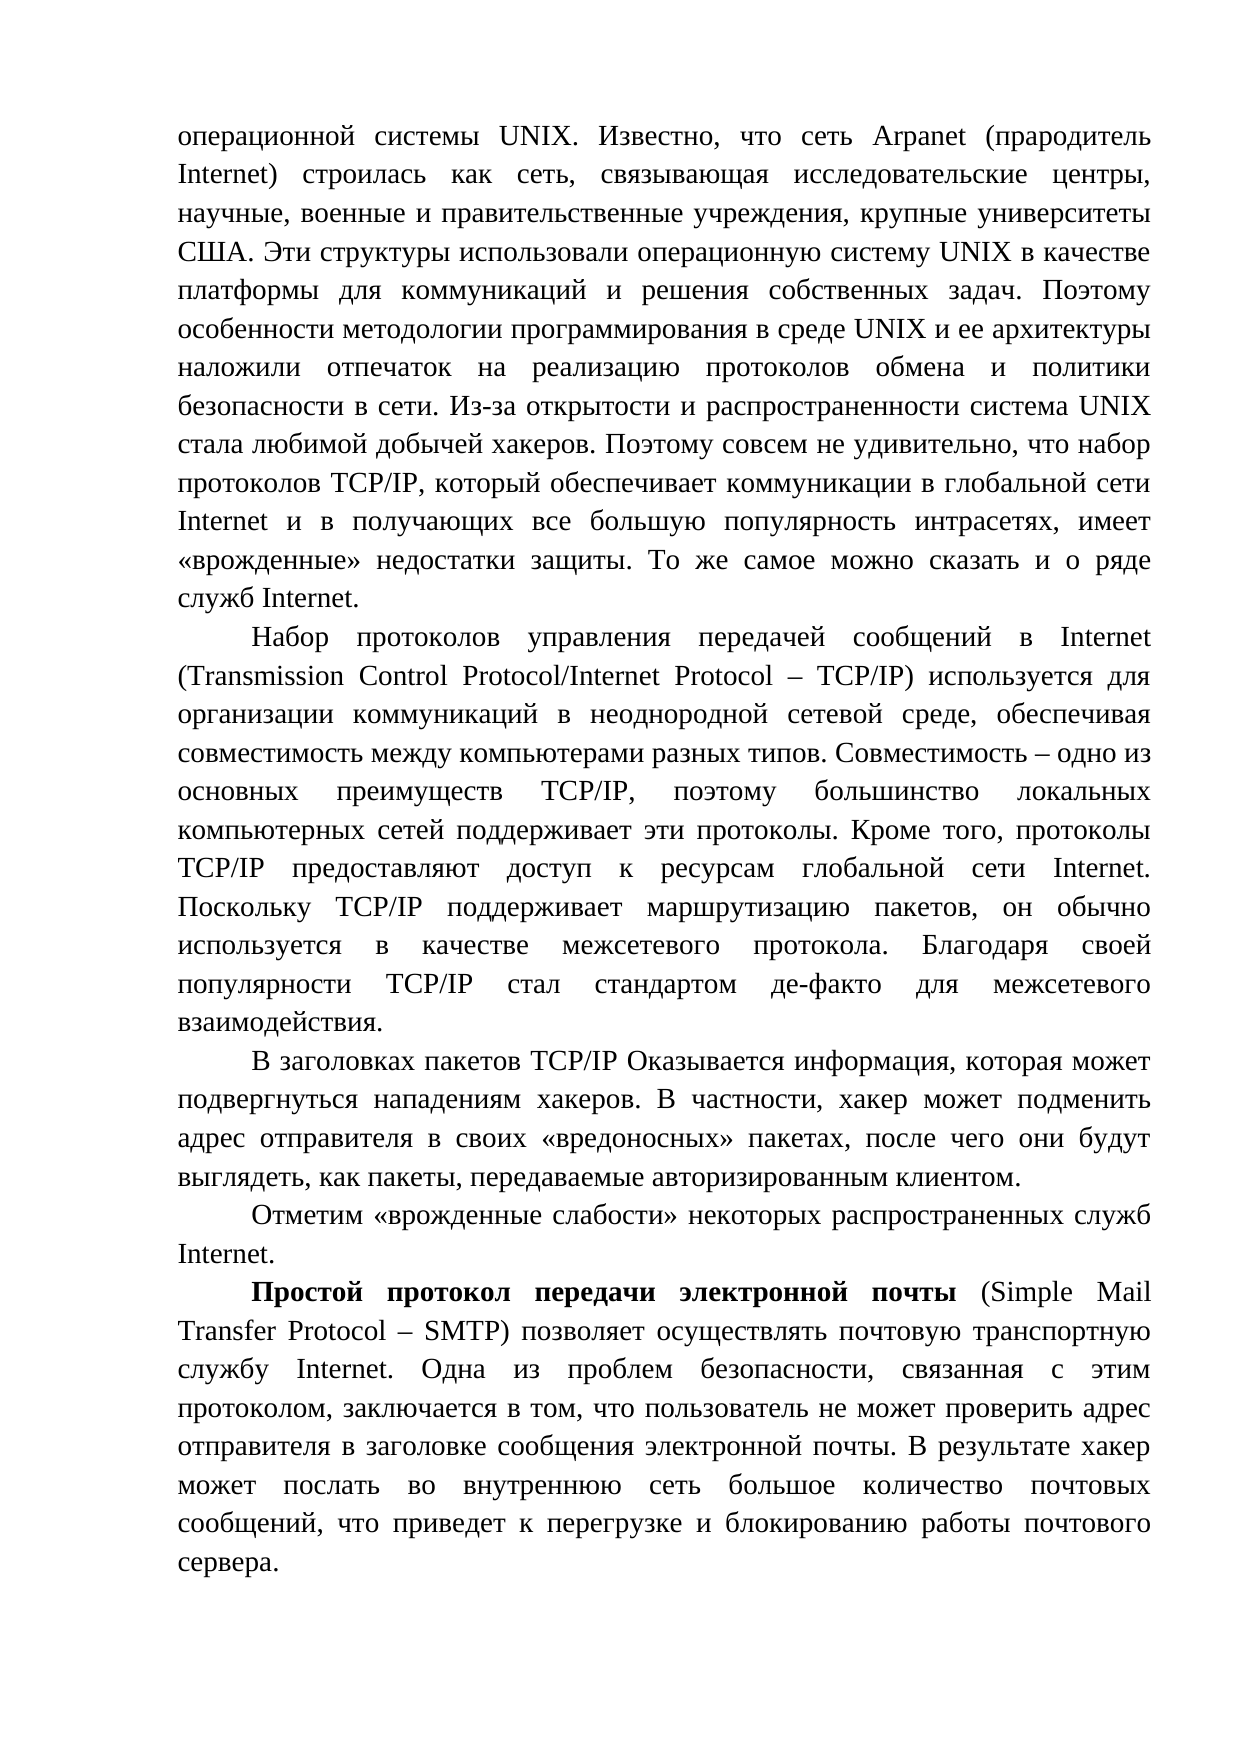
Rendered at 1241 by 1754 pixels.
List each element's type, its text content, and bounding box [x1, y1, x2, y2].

text В заголовках пакетов TCP/IP Оказывается информация, которая может подвергнуться нападениям хакеров. В частности, хакер может подменить адрес отправителя в своих «вредоносных» пакетах, после чего они будут выглядеть, как пакеты, передаваемые авторизированным клиентом. [177, 1043, 1152, 1192]
text Простой протокол передачи электронной почты (Simple Mail Transfer Protocol – SMTP) позволяет осуществлять почтовую транспортную службу Internet. Одна из проблем безопасности, связанная с этим протоколом, заключается в том, что пользователь не может проверить адрес отправителя в заголовке сообщения электронной почты. В результате хакер может послать во внутреннюю сеть большое количество почтовых сообщений, что приведет к перегрузке и блокированию работы почтового сервера. [177, 1274, 1152, 1578]
text Набор протоколов управления передачей сообщений в Internet (Transmission Control Protocol/Internet Protocol – TCP/IP) используется для организации коммуникаций в неоднородной сетевой среде, обеспечивая совместимость между компьютерами разных типов. Совместимость – одно из основных преимуществ TCP/IP, поэтому большинство локальных компьютерных сетей поддерживает эти протоколы. Кроме того, протоколы TCP/IP предоставляют доступ к ресурсам глобальной сети Internet. Поскольку TCP/IP поддерживает маршрутизацию пакетов, он обычно используется в качестве межсетевого протокола. Благодаря своей популярности TCP/IP стал стандартом де-факто для межсетевого взаимодействия. [177, 619, 1152, 1038]
text Отметим «врожденные слабости» некоторых распространенных служб Internet. [177, 1197, 1152, 1269]
text операционной системы UNIX. Известно, что сеть Arpanet (прародитель Internet) строилась как сеть, связывающая исследовательские центры, научные, военные и правительственные учреждения, крупные университеты США. Эти структуры использовали операционную систему UNIX в качестве платформы для коммуникаций и решения собственных задач. Поэтому особенности методологии программирования в среде UNIX и ее архитектуры наложили отпечаток на реализацию протоколов обмена и политики безопасности в сети. Из-за открытости и распространенности система UNIX стала любимой добычей хакеров. Поэтому совсем не удивительно, что набор протоколов TCP/IP, который обеспечивает коммуникации в глобальной сети Internet и в получающих все большую популярность интрасетях, имеет «врожденные» недостатки защиты. То же самое можно сказать и о ряде служб Internet. [177, 118, 1152, 614]
